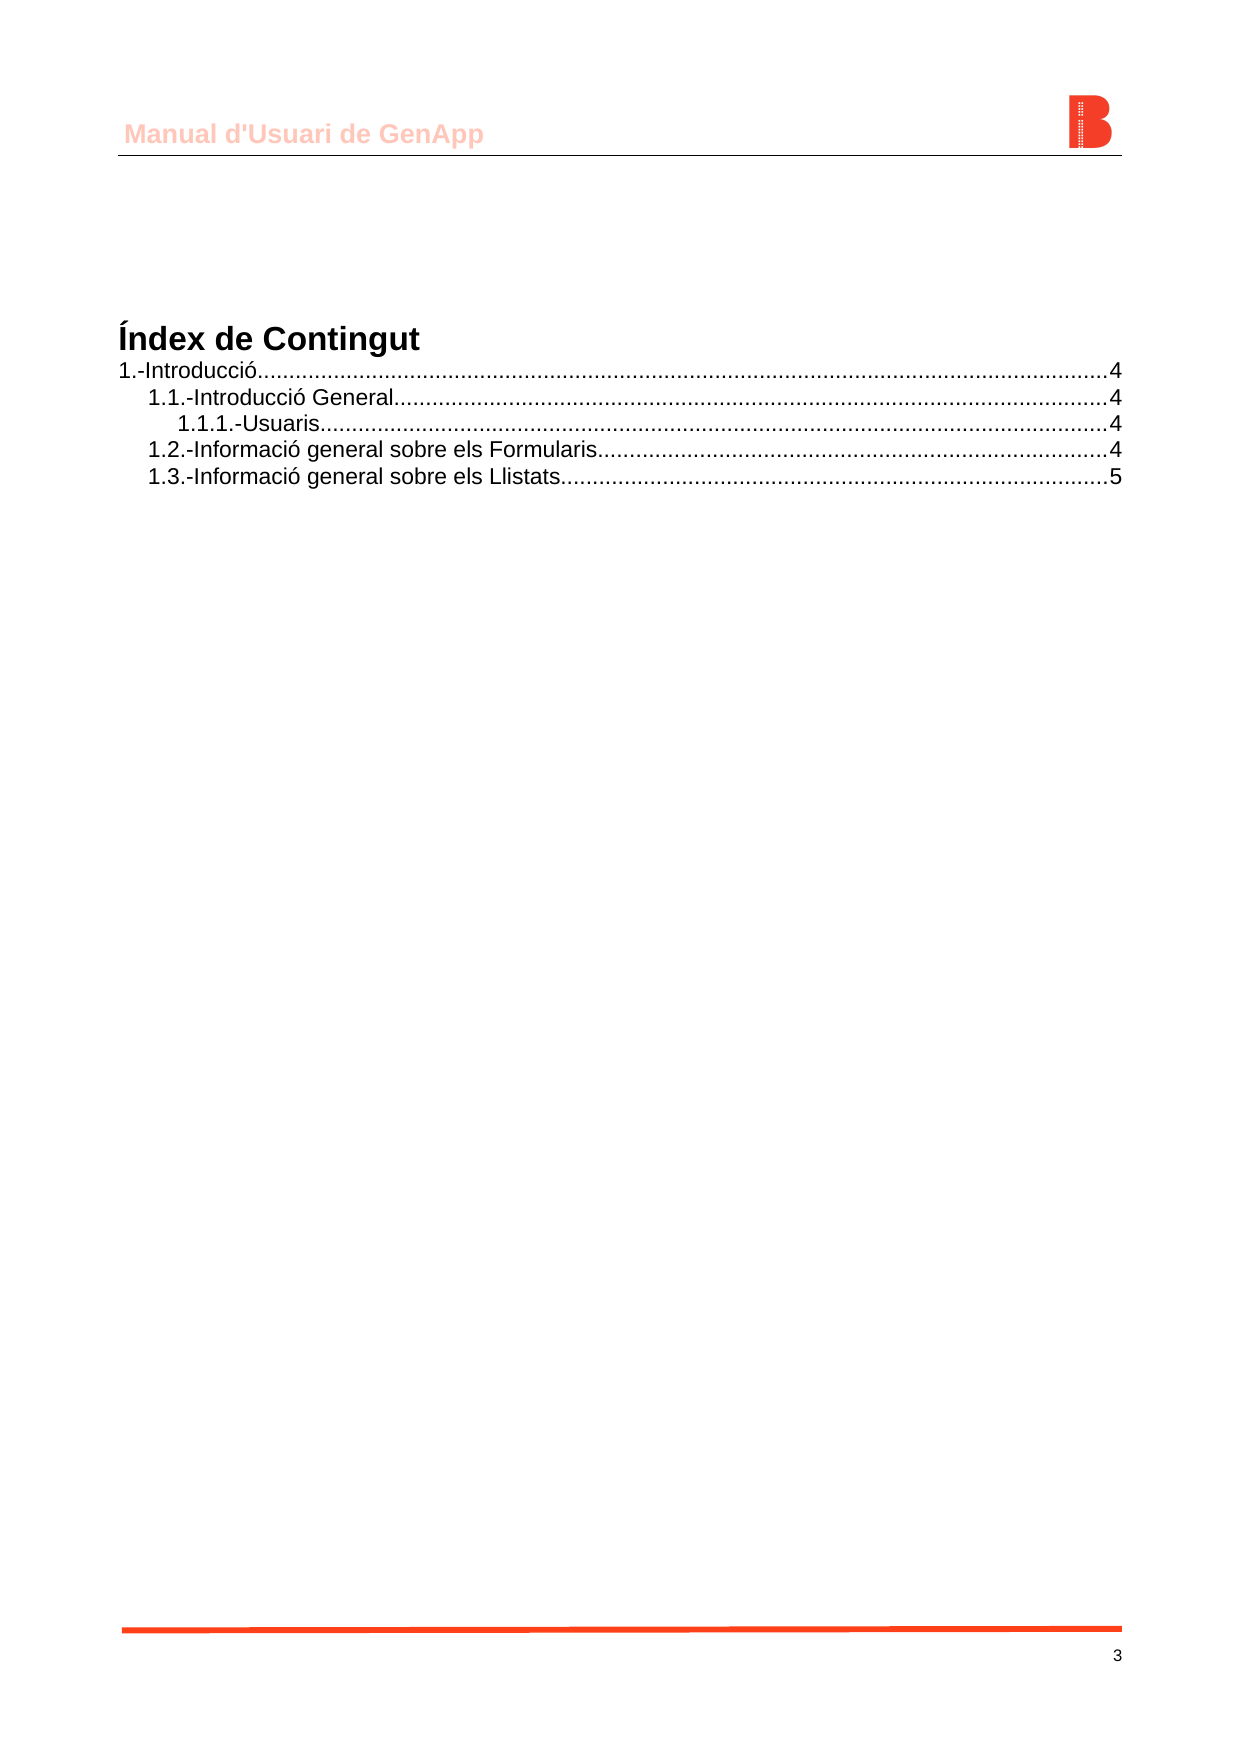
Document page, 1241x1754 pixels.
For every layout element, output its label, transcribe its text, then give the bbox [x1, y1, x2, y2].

text 1.-Introducció 4 [118, 357, 1122, 384]
text 1.1.-Introducció General 4 [148, 384, 1122, 410]
text 1.1.1.-Usuaris 4 [177, 410, 1122, 436]
text 1.3.-Informació general sobre els Llistats 5 [148, 463, 1122, 489]
text 1.2.-Informació general sobre els Formularis 4 [148, 436, 1122, 463]
subtitle Índex de Contingut [118, 319, 1122, 357]
picture [1063, 94, 1117, 150]
